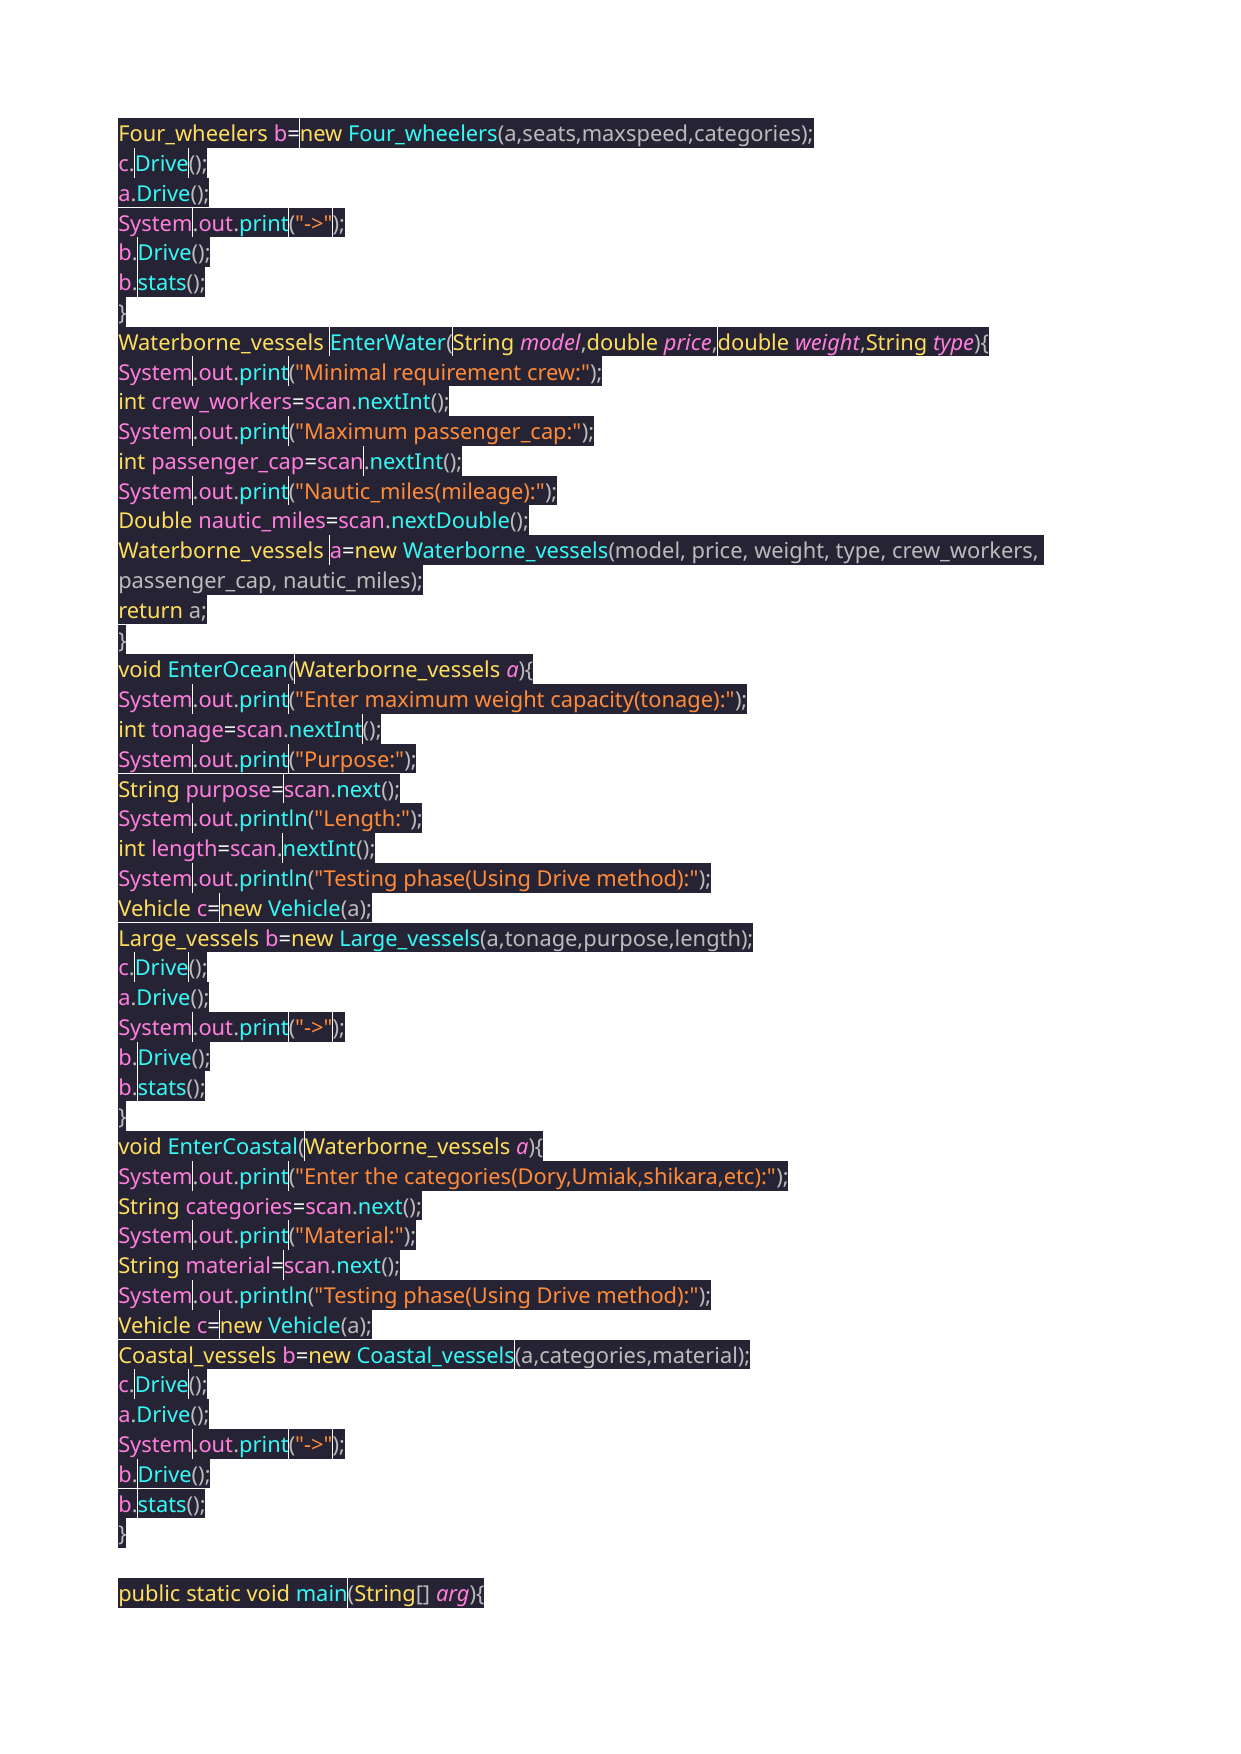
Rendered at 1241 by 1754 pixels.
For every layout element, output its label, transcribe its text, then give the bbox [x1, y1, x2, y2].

text String categories=scan.next(); [118, 1191, 1122, 1220]
text int passenger_cap=scan.nextInt(); [118, 446, 1122, 476]
text public static void main(String[] arg){ [118, 1578, 1122, 1608]
text System.out.print("Enter maximum weight capacity(tonage):"); [118, 684, 1122, 714]
text b.Drive(); [118, 237, 1122, 267]
text b.stats(); [118, 1071, 1122, 1101]
text System.out.print("Material:"); [118, 1220, 1122, 1250]
text c.Drive(); [118, 1369, 1122, 1399]
text a.Drive(); [118, 982, 1122, 1012]
text b.stats(); [118, 1488, 1122, 1518]
text System.out.print("Nautic_miles(mileage):"); [118, 476, 1122, 505]
text b.Drive(); [118, 1459, 1122, 1488]
text int length=scan.nextInt(); [118, 833, 1122, 863]
text b.stats(); [118, 267, 1122, 297]
text int tonage=scan.nextInt(); [118, 714, 1122, 744]
text Vehicle c=new Vehicle(a); [118, 1310, 1122, 1339]
text } [118, 1101, 1122, 1131]
text Vehicle c=new Vehicle(a); [118, 893, 1122, 922]
text Double nautic_miles=scan.nextDouble(); [118, 505, 1122, 535]
text c.Drive(); [118, 952, 1122, 982]
text Large_vessels b=new Large_vessels(a,tonage,purpose,length); [118, 922, 1122, 952]
text a.Drive(); [118, 178, 1122, 207]
text System.out.print("Purpose:"); [118, 744, 1122, 773]
text System.out.println("Testing phase(Using Drive method):"); [118, 1280, 1122, 1310]
text } [118, 297, 1122, 327]
text String purpose=scan.next(); [118, 773, 1122, 803]
text b.Drive(); [118, 1042, 1122, 1071]
text a.Drive(); [118, 1399, 1122, 1429]
text System.out.print("Maximum passenger_cap:"); [118, 416, 1122, 446]
text System.out.println("Length:"); [118, 803, 1122, 833]
text int crew_workers=scan.nextInt(); [118, 386, 1122, 416]
text c.Drive(); [118, 148, 1122, 178]
text void EnterOcean(Waterborne_vessels a){ [118, 654, 1122, 684]
text Waterborne_vessels EnterWater(String model,double price,double weight,String type){ [118, 327, 1122, 356]
text Four_wheelers b=new Four_wheelers(a,seats,maxspeed,categories); [118, 118, 1122, 148]
text System.out.print("Enter the categories(Dory,Umiak,shikara,etc):"); [118, 1161, 1122, 1191]
text Waterborne_vessels a=new Waterborne_vessels(model, price, weight, type, crew_workers, passenger_cap, nautic_miles); [118, 535, 1122, 595]
text Coastal_vessels b=new Coastal_vessels(a,categories,material); [118, 1339, 1122, 1369]
text System.out.print("Minimal requirement crew:"); [118, 356, 1122, 386]
text System.out.print("->"); [118, 1012, 1122, 1042]
text System.out.println("Testing phase(Using Drive method):"); [118, 863, 1122, 893]
text System.out.print("->"); [118, 1429, 1122, 1459]
text } [118, 1518, 1122, 1548]
text } [118, 624, 1122, 654]
text System.out.print("->"); [118, 207, 1122, 237]
text String material=scan.next(); [118, 1250, 1122, 1280]
text void EnterCoastal(Waterborne_vessels a){ [118, 1131, 1122, 1161]
text return a; [118, 595, 1122, 624]
